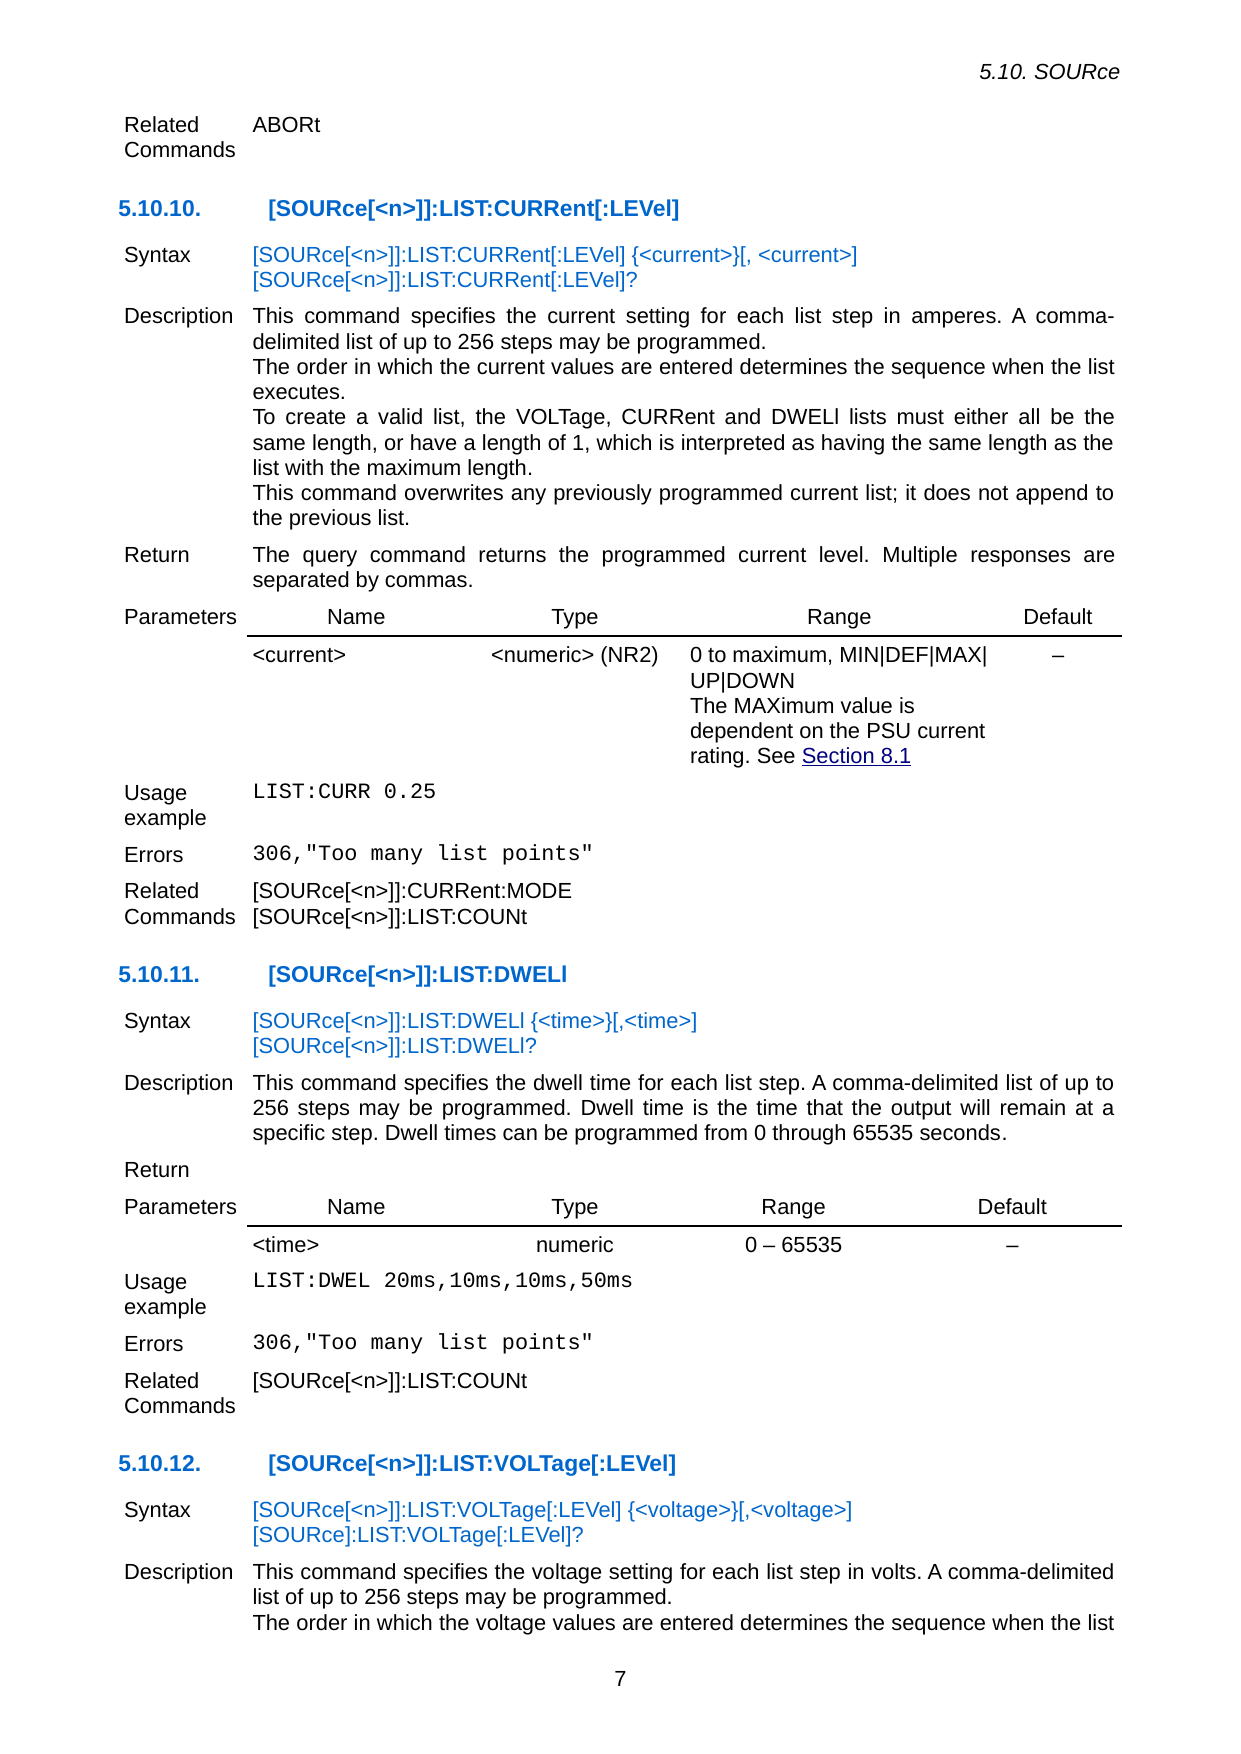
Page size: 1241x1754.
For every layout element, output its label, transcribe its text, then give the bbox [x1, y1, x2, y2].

table_cell [SOURce[<n>]]:CURRent:MODE [SOURce[<n>]]:LIST:COUNt [247, 873, 1122, 934]
table_cell Related Commands [118, 873, 247, 934]
subtitle [SOURce[<n>]]:LIST:DWELl [118, 961, 1122, 987]
table_cell Parameters [118, 1188, 247, 1263]
table_cell – [994, 637, 1122, 774]
table_cell 0 – 65535 [684, 1227, 903, 1263]
table_cell numeric [465, 1227, 684, 1263]
table_cell Name [247, 1188, 465, 1224]
table_cell Range [684, 598, 994, 634]
table_cell Usage example [118, 774, 247, 836]
table_cell This command specifies the voltage setting for each list step in volts. A comma-delimited list of up to 256 steps may be programmed. The order in which the voltage values are entered determines the sequence when the list [247, 1553, 1122, 1640]
table_cell Return [118, 536, 247, 598]
table_cell This command specifies the dwell time for each list step. A comma-delimited list of up to 256 steps may be programmed. Dwell time is the time that the output will remain at a specific step. Dwell times can be programmed from 0 through 65535 seconds. [247, 1064, 1122, 1151]
table_cell Range [684, 1188, 903, 1224]
table_cell ABORt [247, 106, 1122, 168]
table_cell The query command returns the programmed current level. Multiple responses are separated by commas. [247, 536, 1122, 598]
table_cell Related Commands [118, 106, 247, 168]
subtitle [SOURce[<n>]]:LIST:CURRent[:LEVel] [118, 195, 1122, 221]
table_header [SOURce[<n>]]:LIST:VOLTage[:LEVel] {<voltage>}[,<voltage>][SOURce]:LIST:VOLTage[:LEVel]? [247, 1491, 1122, 1553]
table_cell <current> [247, 637, 465, 774]
table_cell 0 to maximum, MIN|DEF|MAX|UP|DOWN The MAXimum value is dependent on the PSU current rating. See Section 8.1 [684, 637, 994, 774]
table_header Syntax [118, 236, 247, 298]
table_cell Default [903, 1188, 1122, 1224]
table_cell Return [118, 1151, 247, 1188]
table_cell Type [465, 1188, 684, 1224]
table_cell Related Commands [118, 1362, 247, 1424]
table_header [SOURce[<n>]]:LIST:CURRent[:LEVel] {<current>}[, <current>] [SOURce[<n>]]:LIST:CURRent[:LEVel]? [247, 236, 1122, 298]
table_cell Parameters [118, 598, 247, 774]
table_cell LIST:CURR 0.25 [247, 774, 1122, 836]
table_cell 306,"Too many list points" [247, 836, 1122, 873]
table_cell Errors [118, 1325, 247, 1362]
table_cell Name [247, 598, 465, 634]
table_cell 306,"Too many list points" [247, 1325, 1122, 1362]
table_header [SOURce[<n>]]:LIST:DWELl {<time>}[,<time>] [SOURce[<n>]]:LIST:DWELl? [247, 1002, 1122, 1064]
table_cell Description [118, 1553, 247, 1640]
subtitle [SOURce[<n>]]:LIST:VOLTage[:LEVel] [118, 1450, 1122, 1477]
table_cell Description [118, 1064, 247, 1151]
table_cell Usage example [118, 1263, 247, 1325]
table_cell Default [994, 598, 1122, 634]
table_cell LIST:DWEL 20ms,10ms,10ms,50ms [247, 1263, 1122, 1325]
table_cell <numeric> (NR2) [465, 637, 684, 774]
table_cell – [903, 1227, 1122, 1263]
table_cell Errors [118, 836, 247, 873]
table_cell <time> [247, 1227, 465, 1263]
table_cell This command specifies the current setting for each list step in amperes. A comma-delimited list of up to 256 steps may be programmed. The order in which the current values are entered determines the sequence when the list executes. To create a valid list, the VOLTage, CURRent and DWELl lists must either all be the same length, or have a length of 1, which is interpreted as having the same length as the list with the maximum length. This command overwrites any previously programmed current list; it does not append to the previous list. [247, 298, 1122, 536]
table_cell [SOURce[<n>]]:LIST:COUNt [247, 1362, 1122, 1424]
table_header Syntax [118, 1002, 247, 1064]
table_cell [247, 1151, 1122, 1188]
table_cell Type [465, 598, 684, 634]
table_header Syntax [118, 1491, 247, 1553]
table_cell Description [118, 298, 247, 536]
